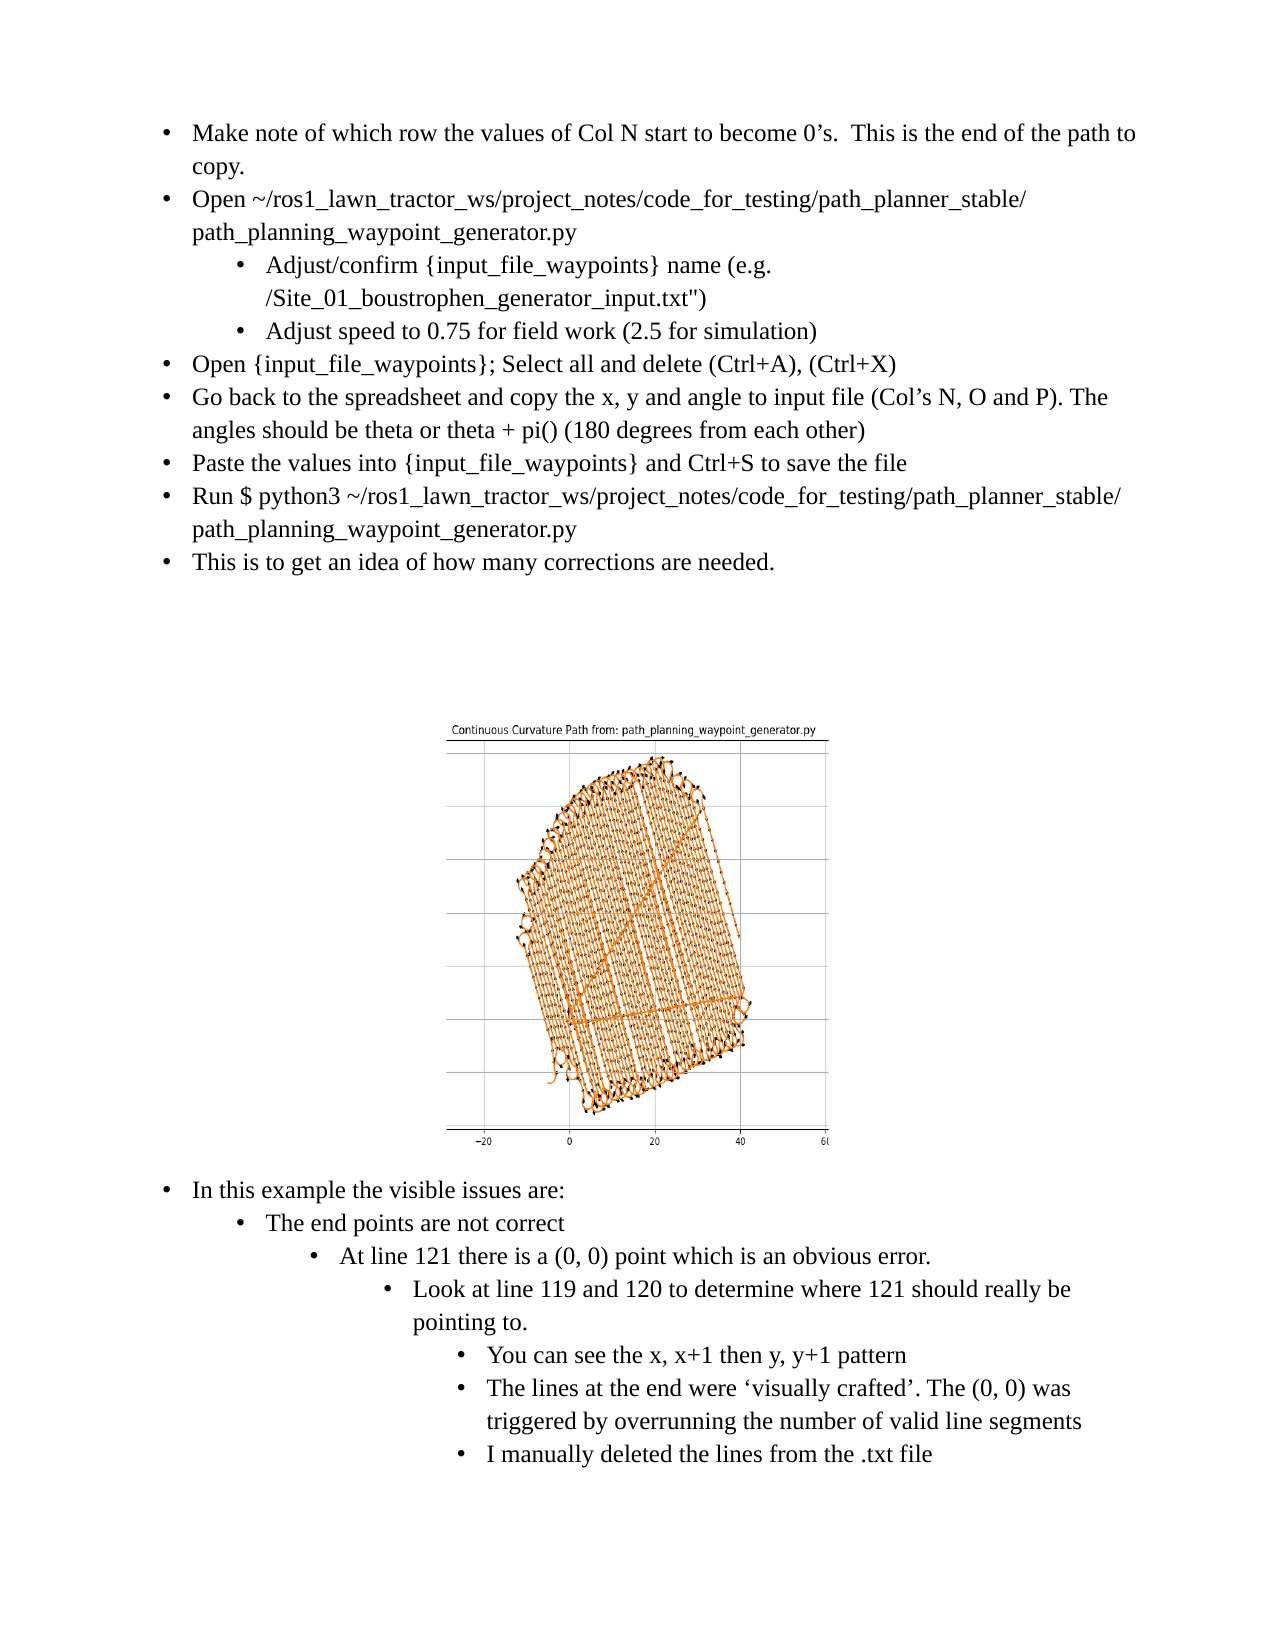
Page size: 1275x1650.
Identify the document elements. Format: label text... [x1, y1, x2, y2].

list Adjust speed to 0.75 for field work (2.5 for simulation) [236, 316, 1157, 345]
list Run $ python3 ~/ros1_lawn_tractor_ws/project_notes/code_for_testing/path_planner_stable/path_planning_waypoint_generator.py [162, 481, 1157, 543]
list Look at line 119 and 120 to determine where 121 should really be pointing to. [383, 1274, 1157, 1336]
list This is to get an idea of how many corrections are needed. [162, 547, 1157, 576]
list Paste the values into {input_file_waypoints} and Ctrl+S to save the file [162, 448, 1157, 477]
picture [446, 712, 829, 1153]
list I manually deleted the lines from the .txt file [457, 1439, 1157, 1468]
list At line 121 there is a (0, 0) point which is an obvious error. [309, 1241, 1157, 1269]
list Adjust/confirm {input_file_waypoints} name (e.g. /Site_01_boustrophen_generator_input.txt") [236, 250, 1157, 312]
list Open {input_file_waypoints}; Select all and delete (Ctrl+A), (Ctrl+X) [162, 349, 1157, 378]
list You can see the x, x+1 then y, y+1 pattern [457, 1340, 1157, 1369]
list Go back to the spreadsheet and copy the x, y and angle to input file (Col’s N, O and P). The angles should be theta or theta + pi() (180 degrees from each other) [162, 382, 1157, 444]
list Make note of which row the values of Col N start to become 0’s. This is the end of the path to copy. [162, 118, 1157, 180]
list The lines at the end were ‘visually crafted’. The (0, 0) was triggered by overrunning the number of valid line segments [457, 1373, 1157, 1435]
list The end points are not correct [236, 1208, 1157, 1237]
list Open ~/ros1_lawn_tractor_ws/project_notes/code_for_testing/path_planner_stable/path_planning_waypoint_generator.py [162, 184, 1157, 246]
list In this example the visible issues are: [162, 1175, 1157, 1203]
